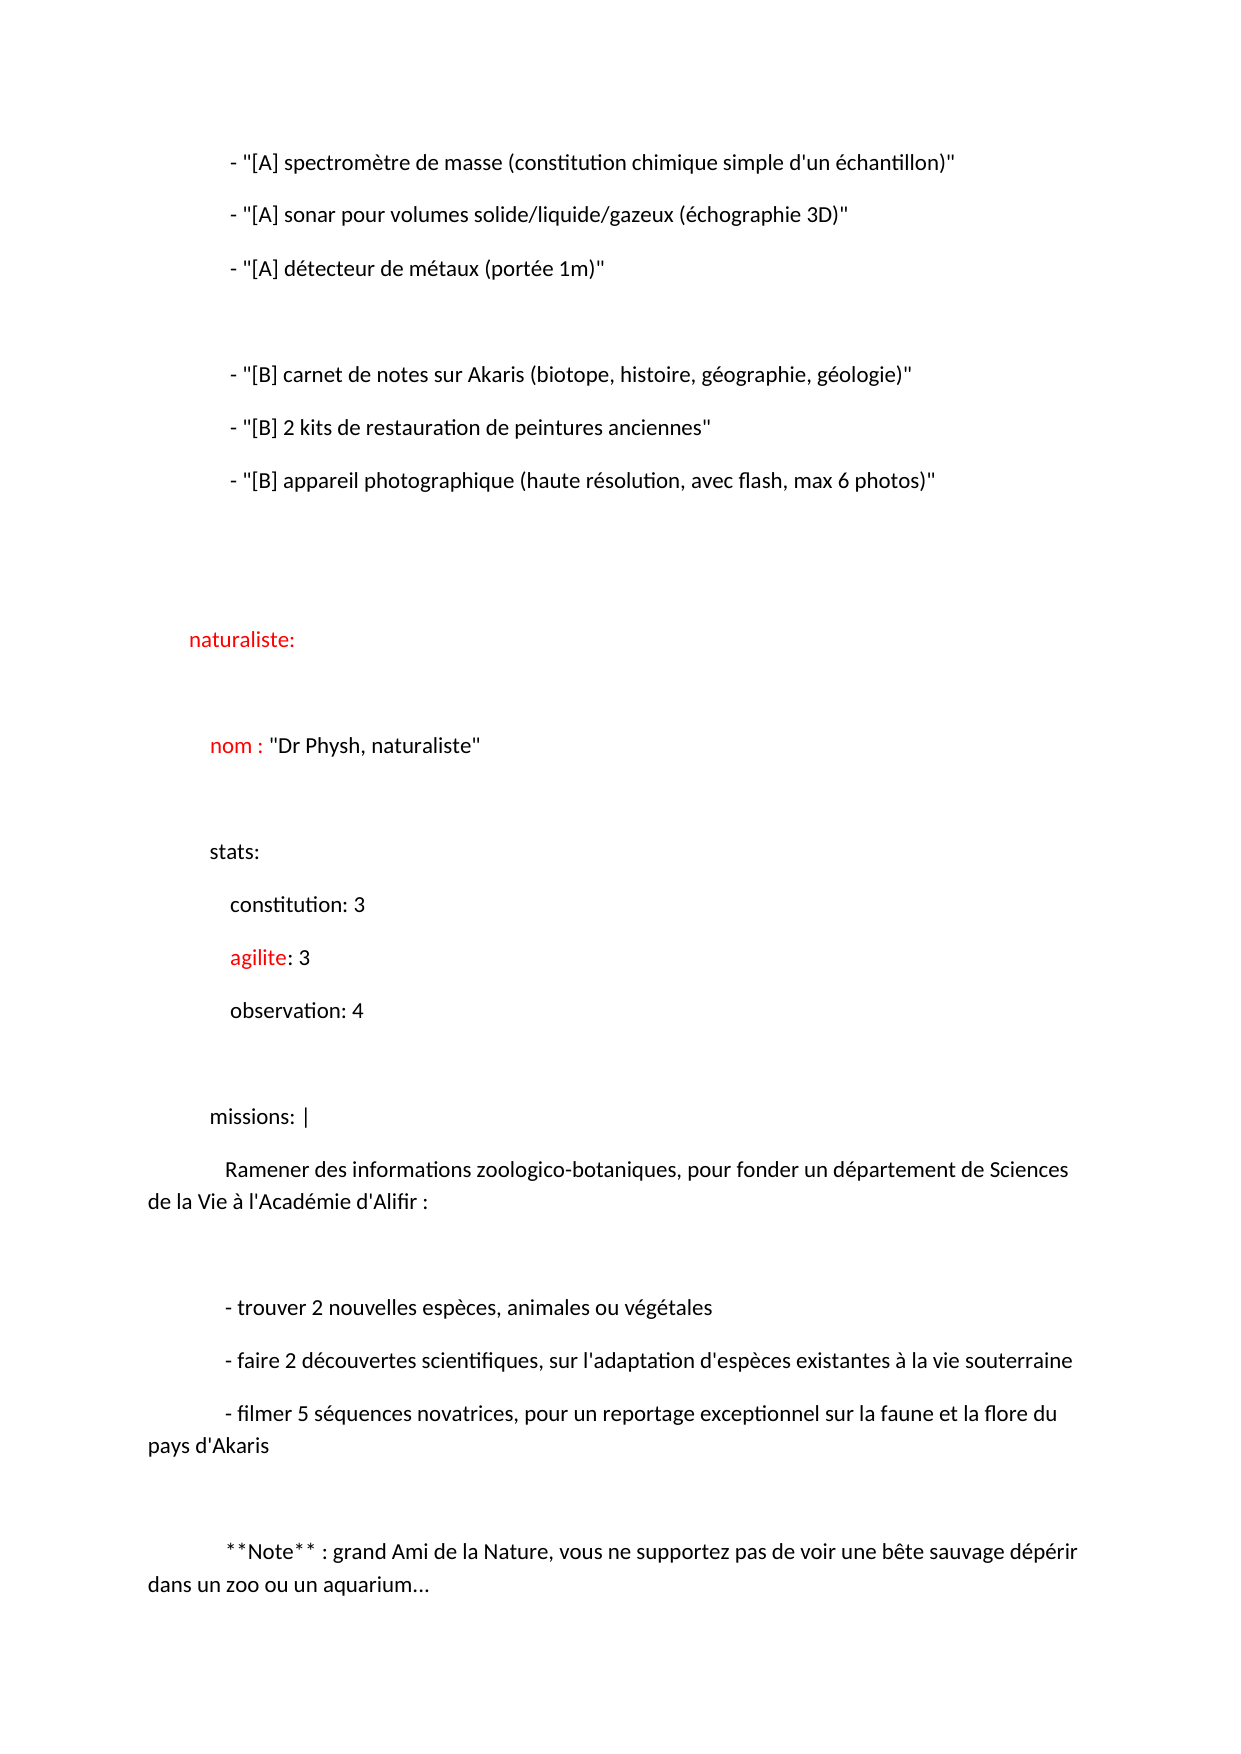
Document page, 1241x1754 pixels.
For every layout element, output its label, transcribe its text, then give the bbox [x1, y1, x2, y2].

text Ramener des informations zoologico-botaniques, pour fonder un département de Sciences de la Vie à l'Académie d'Alifir : [148, 1155, 1093, 1215]
text agilite: 3 [148, 943, 1093, 971]
text constitution: 3 [148, 890, 1093, 918]
text - "[A] sonar pour volumes solide/liquide/gazeux (échographie 3D)" [148, 201, 1093, 229]
text - filmer 5 séquences novatrices, pour un reportage exceptionnel sur la faune et la flore du pays d'Akaris [148, 1399, 1093, 1459]
text - "[A] détecteur de métaux (portée 1m)" [148, 254, 1093, 282]
text nom : "Dr Physh, naturaliste" [148, 731, 1093, 759]
text - "[B] 2 kits de restauration de peintures anciennes" [148, 413, 1093, 441]
text - "[B] carnet de notes sur Akaris (biotope, histoire, géographie, géologie)" [148, 360, 1093, 388]
text missions: | [148, 1102, 1093, 1130]
text stats: [148, 837, 1093, 865]
text - faire 2 découvertes scientifiques, sur l'adaptation d'espèces existantes à la vie souterraine [148, 1346, 1093, 1374]
text - "[A] spectromètre de masse (constitution chimique simple d'un échantillon)" [148, 148, 1093, 176]
text - trouver 2 nouvelles espèces, animales ou végétales [148, 1293, 1093, 1321]
text naturaliste: [148, 625, 1093, 653]
text **Note** : grand Ami de la Nature, vous ne supportez pas de voir une bête sauvage dépérir dans un zoo ou un aquarium... [148, 1537, 1093, 1598]
text observation: 4 [148, 996, 1093, 1024]
text - "[B] appareil photographique (haute résolution, avec flash, max 6 photos)" [148, 466, 1093, 494]
